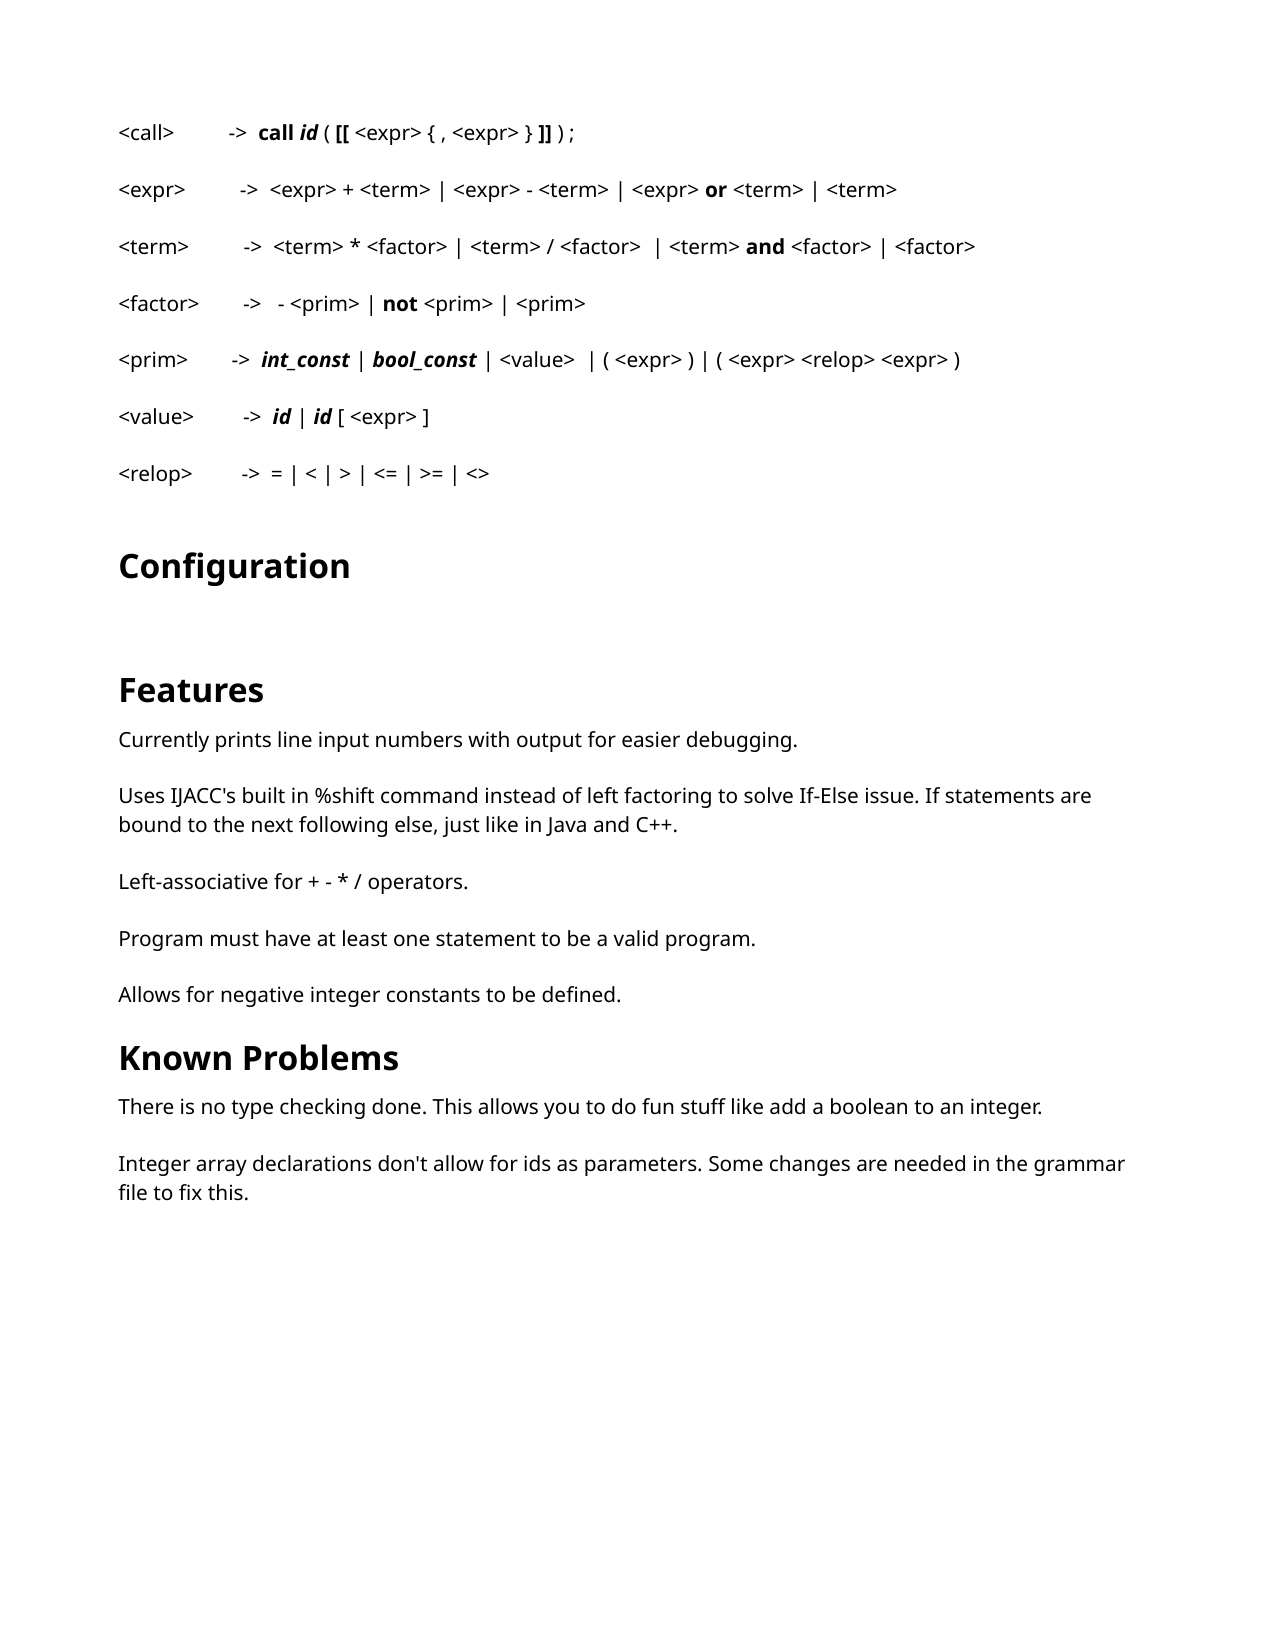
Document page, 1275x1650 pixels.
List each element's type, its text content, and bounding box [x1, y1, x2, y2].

text Uses IJACC's built in %shift command instead of left factoring to solve If-Else issue. If statements are bound to the next following else, just like in Java and C++. [118, 782, 1157, 838]
text Currently prints line input numbers with output for easier debugging. [118, 725, 1157, 753]
text <relop> -> = | < | > | <= | >= | <> [118, 459, 1157, 488]
text <factor> -> - <prim> | not <prim> | <prim> [118, 289, 1157, 317]
text <prim> -> int_const | bool_const | <value> | ( <expr> ) | ( <expr> <relop> <expr> ) [118, 346, 1157, 374]
subtitle Features [118, 666, 1157, 712]
text Left-associative for + - * / operators. [118, 867, 1157, 895]
text Program must have at least one statement to be a valid program. [118, 924, 1157, 952]
subtitle Configuration [118, 542, 1157, 588]
text <value> -> id | id [ <expr> ] [118, 402, 1157, 431]
text <expr> -> <expr> + <term> | <expr> - <term> | <expr> or <term> | <term> [118, 175, 1157, 203]
text <term> -> <term> * <factor> | <term> / <factor> | <term> and <factor> | <factor> [118, 232, 1157, 260]
text Integer array declarations don't allow for ids as parameters. Some changes are needed in the grammar file to fix this. [118, 1149, 1157, 1206]
text Allows for negative integer constants to be defined. [118, 981, 1157, 1009]
text There is no type checking done. This allows you to do fun stuff like add a boolean to an integer. [118, 1092, 1157, 1121]
text <call> -> call id ( [[ <expr> { , <expr> } ]] ) ; [118, 118, 1157, 147]
subtitle Known Problems [118, 1034, 1157, 1080]
